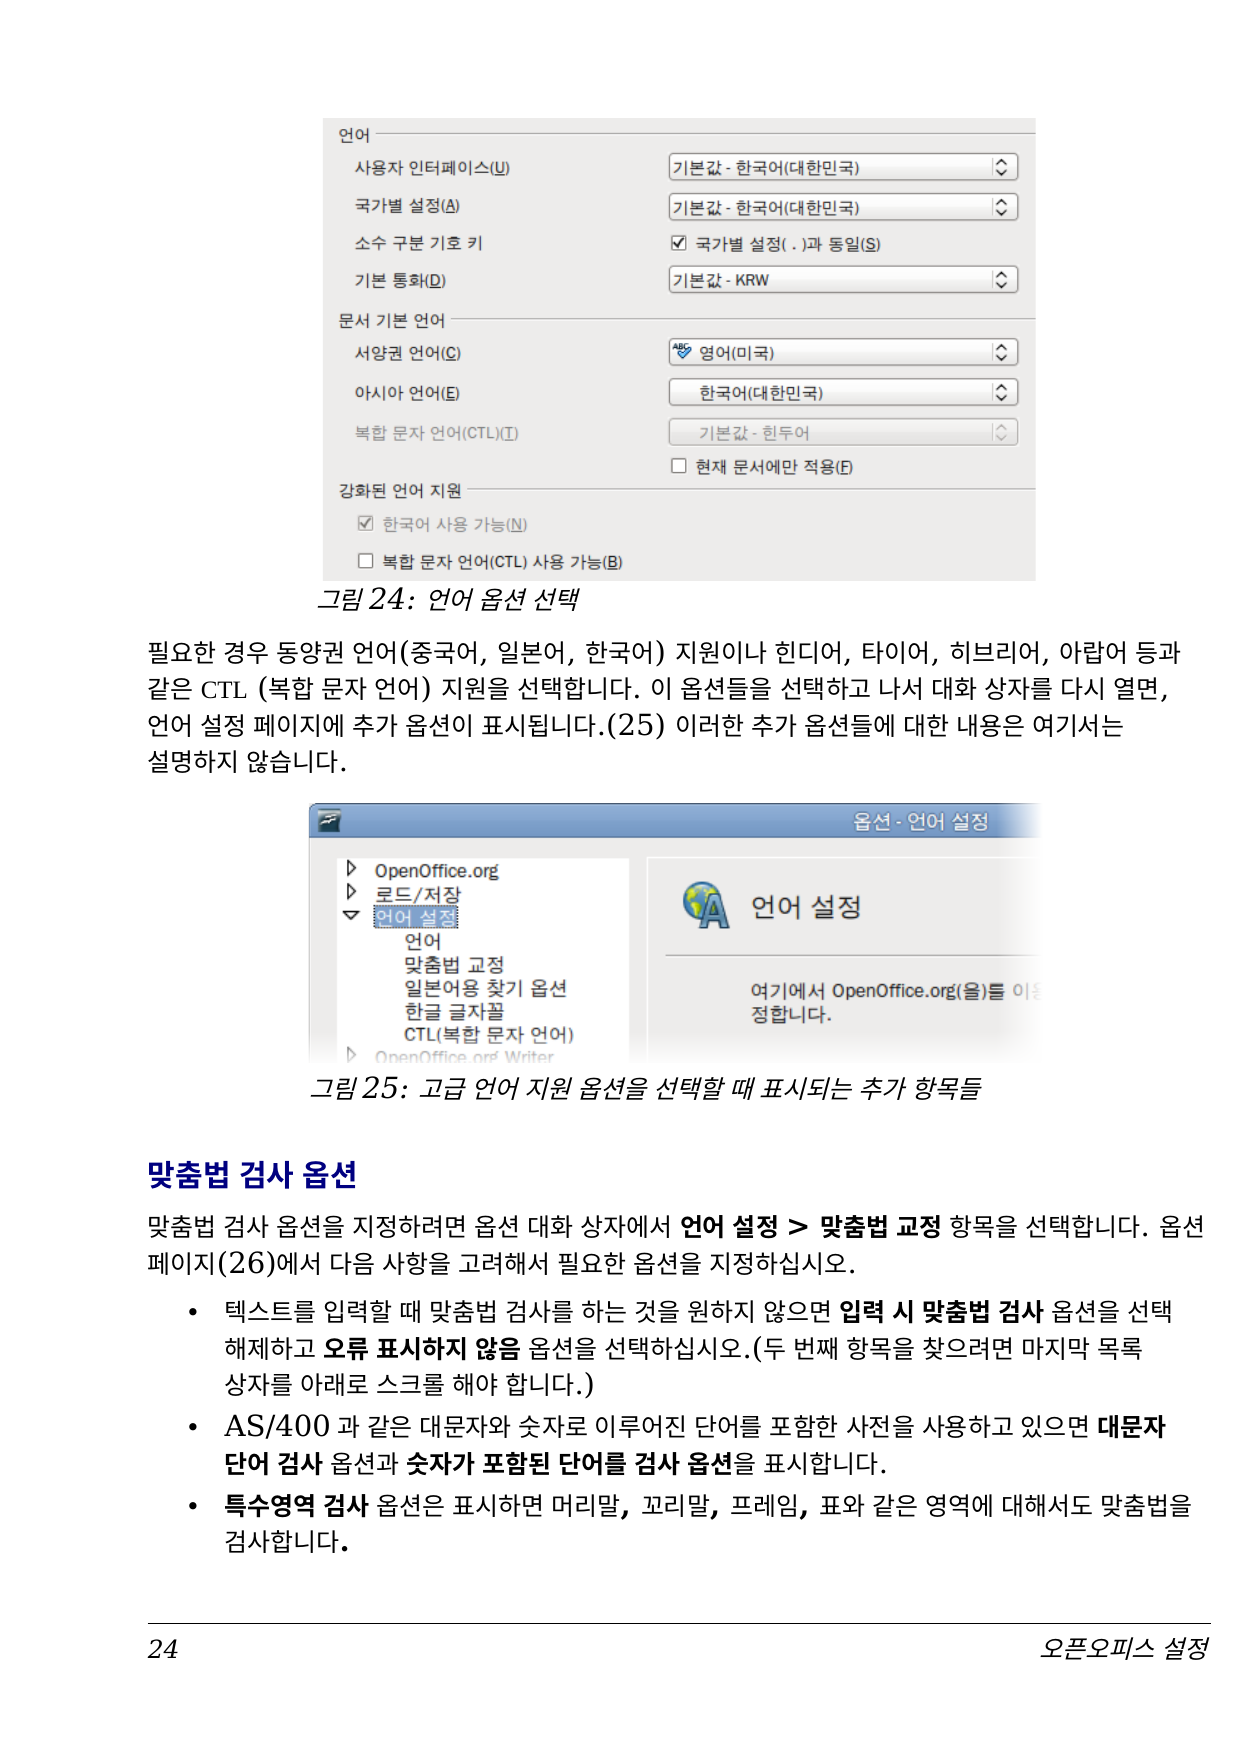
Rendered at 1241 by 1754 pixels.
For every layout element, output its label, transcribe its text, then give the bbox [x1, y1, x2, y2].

text 그림 24: 언어 옵션 선택 [316, 118, 1042, 617]
text 필요한 경우 동양권 언어(중국어, 일본어, 한국어) 지원이나 힌디어, 타이어, 히브리어, 아랍어 등과 같은 CTL (복합 문자 언어) 지원을 선택합니다. 이 옵션들을 선택하고 나서 대화 상자를 다시 열면, 언어 설정 페이지에 추가 옵션이 표시됩니다.(그림 25) 이러한 추가 옵션들에 대한 내용은 여기서는 설명하지 않습니다. [148, 634, 1211, 779]
text 맞춤법 검사 옵션을 지정하려면 옵션 대화 상자에서 언어 설정 > 맞춤법 교정 항목을 선택합니다. 옵션 페이지(그림 26)에서 다음 사항을 고려해서 필요한 옵션을 지정하십시오. [148, 1208, 1211, 1280]
picture [308, 803, 1050, 1063]
subtitle 맞춤법 검사 옵션 [148, 1152, 1211, 1195]
list AS/400과 같은 대문자와 숫자로 이루어진 단어를 포함한 사전을 사용하고 있으면 대문자 단어 검사 옵션과 숫자가 포함된 단어를 검사 옵션을 표시합니다. [185, 1408, 1211, 1480]
list 텍스트를 입력할 때 맞춤법 검사를 하는 것을 원하지 않으면 입력 시 맞춤법 검사 옵션을 선택 해제하고 오류 표시하지 않음 옵션을 선택하십시오.(두 번째 항목을 찾으려면 마지막 목록 상자를 아래로 스크롤 해야 합니다.) [185, 1293, 1211, 1402]
picture [322, 118, 1036, 581]
text 그림 25: 고급 언어 지원 옵션을 선택할 때 표시되는 추가 항목들 [309, 1069, 1049, 1106]
list 특수영역 검사 옵션은 표시하면 머리말, 꼬리말, 프레임, 표와 같은 영역에 대해서도 맞춤법을 검사합니다. [185, 1487, 1211, 1559]
